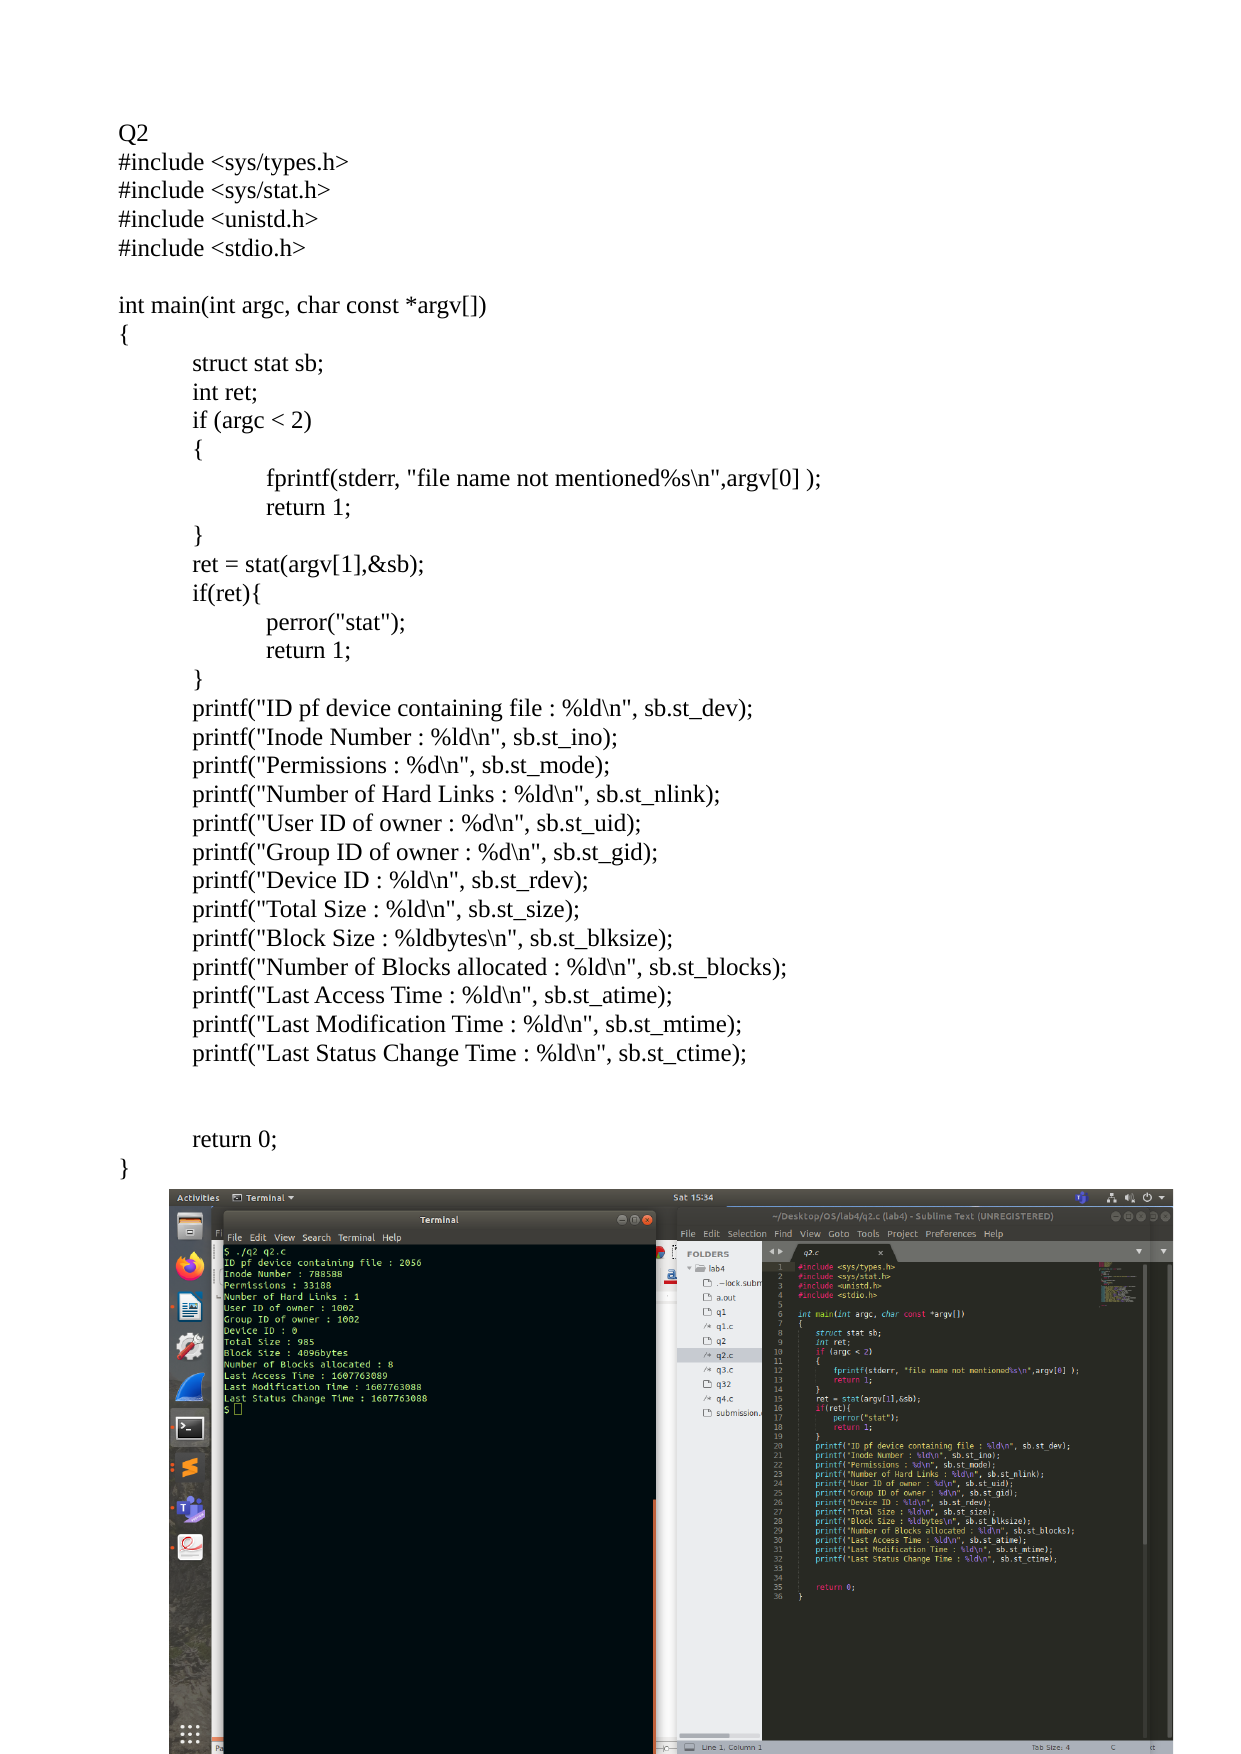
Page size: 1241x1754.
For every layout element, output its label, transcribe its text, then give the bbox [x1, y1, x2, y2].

text printf("Last Status Change Time : %ld\n", sb.st_ctime); [118, 1038, 1122, 1067]
text if(ret){ [118, 578, 1122, 607]
text #include <sys/stat.h> [118, 176, 1122, 204]
text printf("Group ID of owner : %d\n", sb.st_gid); [118, 837, 1122, 866]
text #include <sys/types.h> [118, 147, 1122, 176]
text int ret; [118, 377, 1122, 406]
text printf("Number of Blocks allocated : %ld\n", sb.st_blocks); [118, 952, 1122, 981]
text printf("Total Size : %ld\n", sb.st_size); [118, 894, 1122, 923]
text return 1; [118, 492, 1122, 521]
text printf("User ID of owner : %d\n", sb.st_uid); [118, 808, 1122, 837]
text ret = stat(argv[1],&sb); [118, 549, 1122, 578]
text #include <stdio.h> [118, 233, 1122, 262]
text printf("Last Access Time : %ld\n", sb.st_atime); [118, 981, 1122, 1009]
text int main(int argc, char const *argv[]) [118, 291, 1122, 319]
text printf("Permissions : %d\n", sb.st_mode); [118, 751, 1122, 779]
text { [118, 434, 1122, 463]
text { [118, 319, 1122, 348]
text printf("Inode Number : %ld\n", sb.st_ino); [118, 722, 1122, 751]
text struct stat sb; [118, 348, 1122, 377]
text return 0; [118, 1124, 1122, 1153]
text } [118, 521, 1122, 549]
text if (argc < 2) [118, 406, 1122, 434]
text perror("stat"); [118, 607, 1122, 636]
text Q2 [118, 118, 1122, 147]
text #include <unistd.h> [118, 204, 1122, 233]
text printf("Block Size : %ldbytes\n", sb.st_blksize); [118, 923, 1122, 952]
text printf("Number of Hard Links : %ld\n", sb.st_nlink); [118, 779, 1122, 808]
text printf("Device ID : %ld\n", sb.st_rdev); [118, 866, 1122, 894]
text } [118, 664, 1122, 693]
text return 1; [118, 636, 1122, 664]
text printf("ID pf device containing file : %ld\n", sb.st_dev); [118, 693, 1122, 722]
picture [169, 1189, 1174, 1754]
text fprintf(stderr, "file name not mentioned%s\n",argv[0] ); [118, 463, 1122, 492]
text } [118, 1153, 1122, 1182]
text printf("Last Modification Time : %ld\n", sb.st_mtime); [118, 1009, 1122, 1038]
